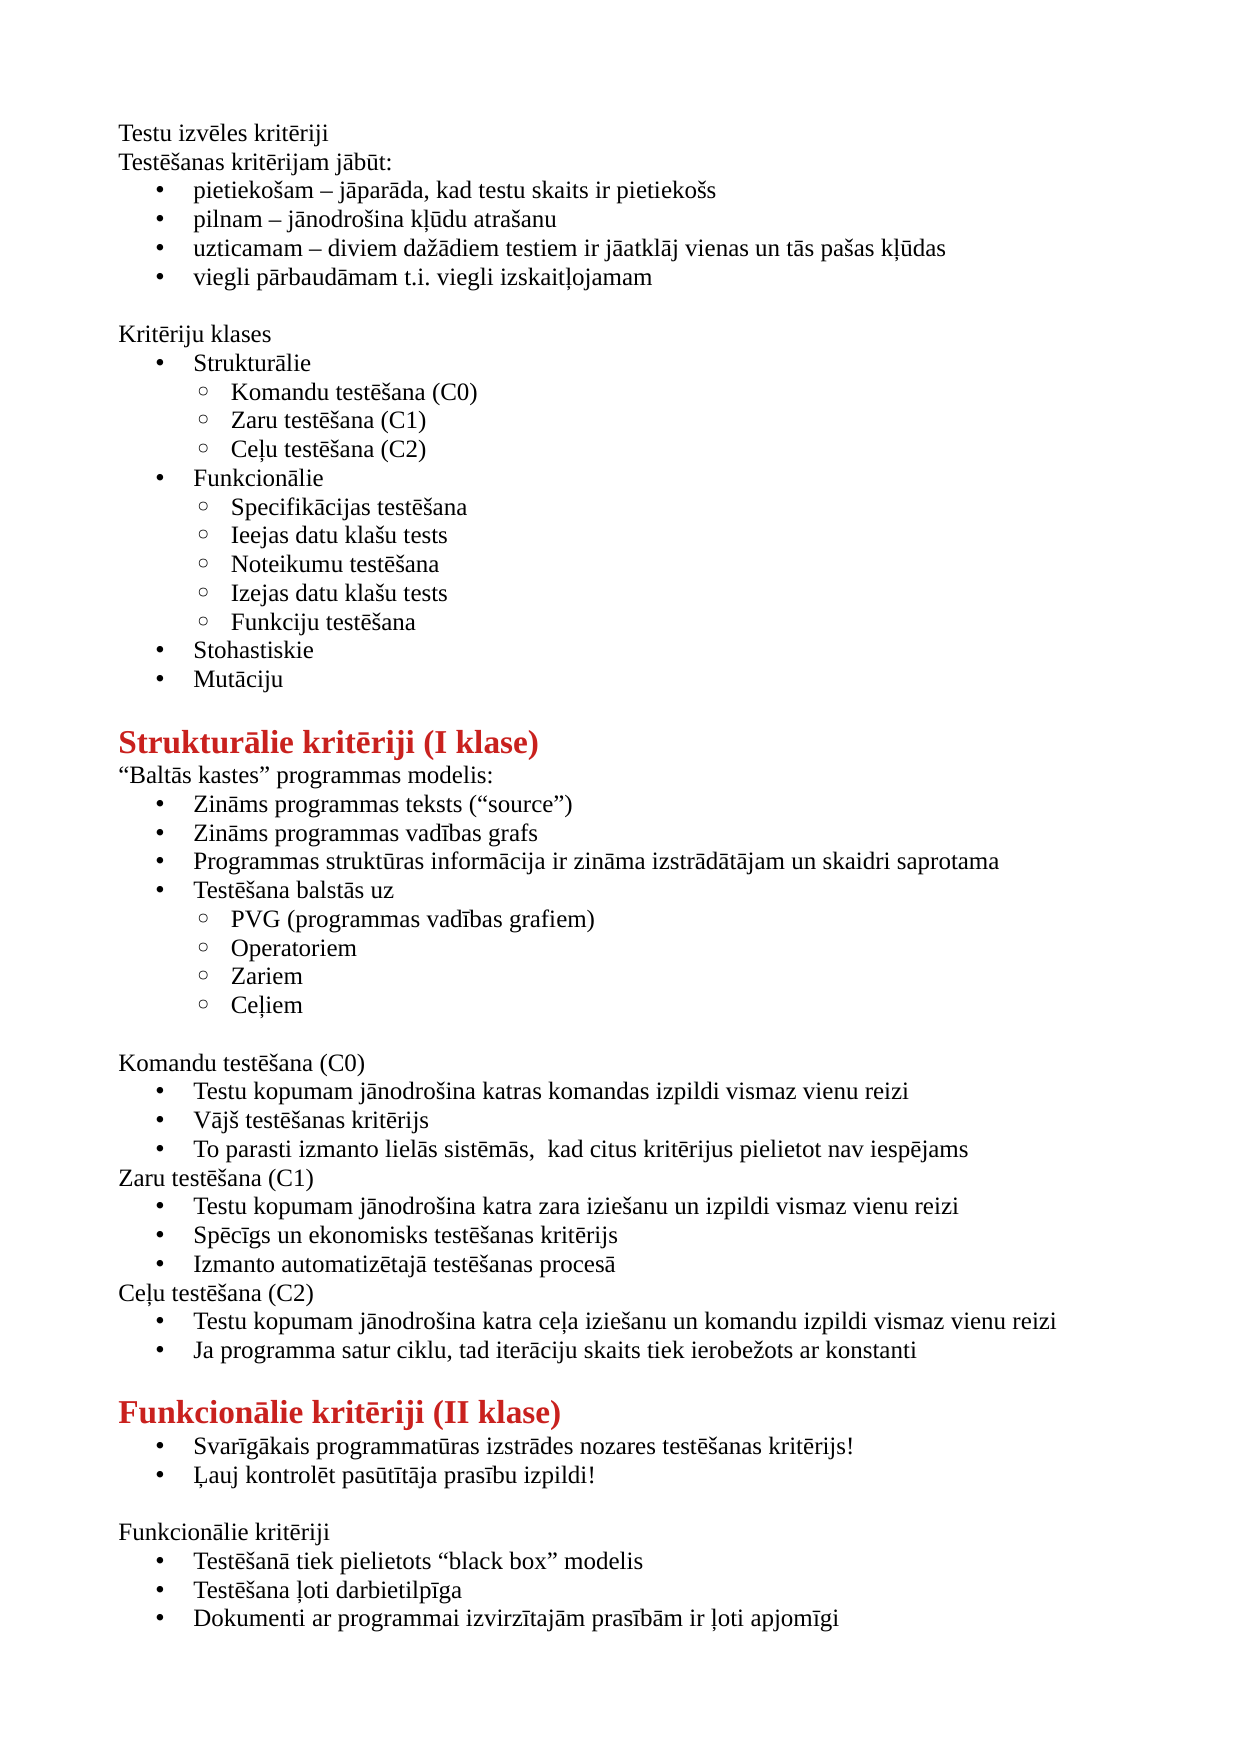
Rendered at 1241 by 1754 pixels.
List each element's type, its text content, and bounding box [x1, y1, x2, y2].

list Svarīgākais programmatūras izstrādes nozares testēšanas kritērijs! [156, 1431, 1122, 1460]
list Programmas struktūras informācija ir zināma izstrādātājam un skaidri saprotama [156, 846, 1122, 875]
text Testu izvēles kritēriji [118, 118, 1122, 147]
list Noteikumu testēšana [193, 549, 1122, 578]
list PVG (programmas vadības grafiem) [193, 904, 1122, 933]
list Funkciju testēšana [193, 607, 1122, 636]
list Zariem [193, 961, 1122, 990]
list Spēcīgs un ekonomisks testēšanas kritērijs [156, 1220, 1122, 1249]
list Vājš testēšanas kritērijs [156, 1105, 1122, 1134]
text Testēšanas kritērijam jābūt: [118, 147, 1122, 176]
list pilnam – jānodrošina kļūdu atrašanu [156, 204, 1122, 233]
list Ceļu testēšana (C2) [193, 434, 1122, 463]
list Testēšanā tiek pielietots “black box” modelis [156, 1546, 1122, 1575]
list Izmanto automatizētajā testēšanas procesā [156, 1249, 1122, 1278]
list Testu kopumam jānodrošina katra zara iziešanu un izpildi vismaz vienu reizi [156, 1191, 1122, 1220]
text Komandu testēšana (C0) [118, 1048, 1122, 1076]
text Funkcionālie kritēriji (II klase) [118, 1393, 1122, 1431]
list Ieejas datu klašu tests [193, 521, 1122, 549]
list Zināms programmas teksts (“source”) [156, 789, 1122, 818]
list Testēšana balstās uz [156, 875, 1122, 904]
list Ja programma satur ciklu, tad iterāciju skaits tiek ierobežots ar konstanti [156, 1335, 1122, 1364]
list viegli pārbaudāmam t.i. viegli izskaitļojamam [156, 262, 1122, 291]
list Ļauj kontrolēt pasūtītāja prasību izpildi! [156, 1460, 1122, 1488]
text “Baltās kastes” programmas modelis: [118, 760, 1122, 789]
list Strukturālie [156, 348, 1122, 377]
list Dokumenti ar programmai izvirzītajām prasībām ir ļoti apjomīgi [156, 1603, 1122, 1632]
list Funkcionālie [156, 463, 1122, 492]
list Izejas datu klašu tests [193, 578, 1122, 607]
text Kritēriju klases [118, 319, 1122, 348]
list Zaru testēšana (C1) [193, 406, 1122, 434]
list Testu kopumam jānodrošina katras komandas izpildi vismaz vienu reizi [156, 1076, 1122, 1105]
list To parasti izmanto lielās sistēmās, kad citus kritērijus pielietot nav iespējams [156, 1134, 1122, 1163]
text Funkcionālie kritēriji [118, 1517, 1122, 1546]
list Zināms programmas vadības grafs [156, 818, 1122, 846]
list Mutāciju [156, 664, 1122, 693]
list Ceļiem [193, 990, 1122, 1019]
list Komandu testēšana (C0) [193, 377, 1122, 406]
text Zaru testēšana (C1) [118, 1163, 1122, 1191]
list Testēšana ļoti darbietilpīga [156, 1575, 1122, 1603]
list Specifikācijas testēšana [193, 492, 1122, 521]
list Stohastiskie [156, 636, 1122, 664]
list Testu kopumam jānodrošina katra ceļa iziešanu un komandu izpildi vismaz vienu reizi [156, 1306, 1122, 1335]
list pietiekošam – jāparāda, kad testu skaits ir pietiekošs [156, 176, 1122, 204]
text Strukturālie kritēriji (I klase) [118, 722, 1122, 760]
list uzticamam – diviem dažādiem testiem ir jāatklāj vienas un tās pašas kļūdas [156, 233, 1122, 262]
list Operatoriem [193, 933, 1122, 961]
text Ceļu testēšana (C2) [118, 1278, 1122, 1306]
